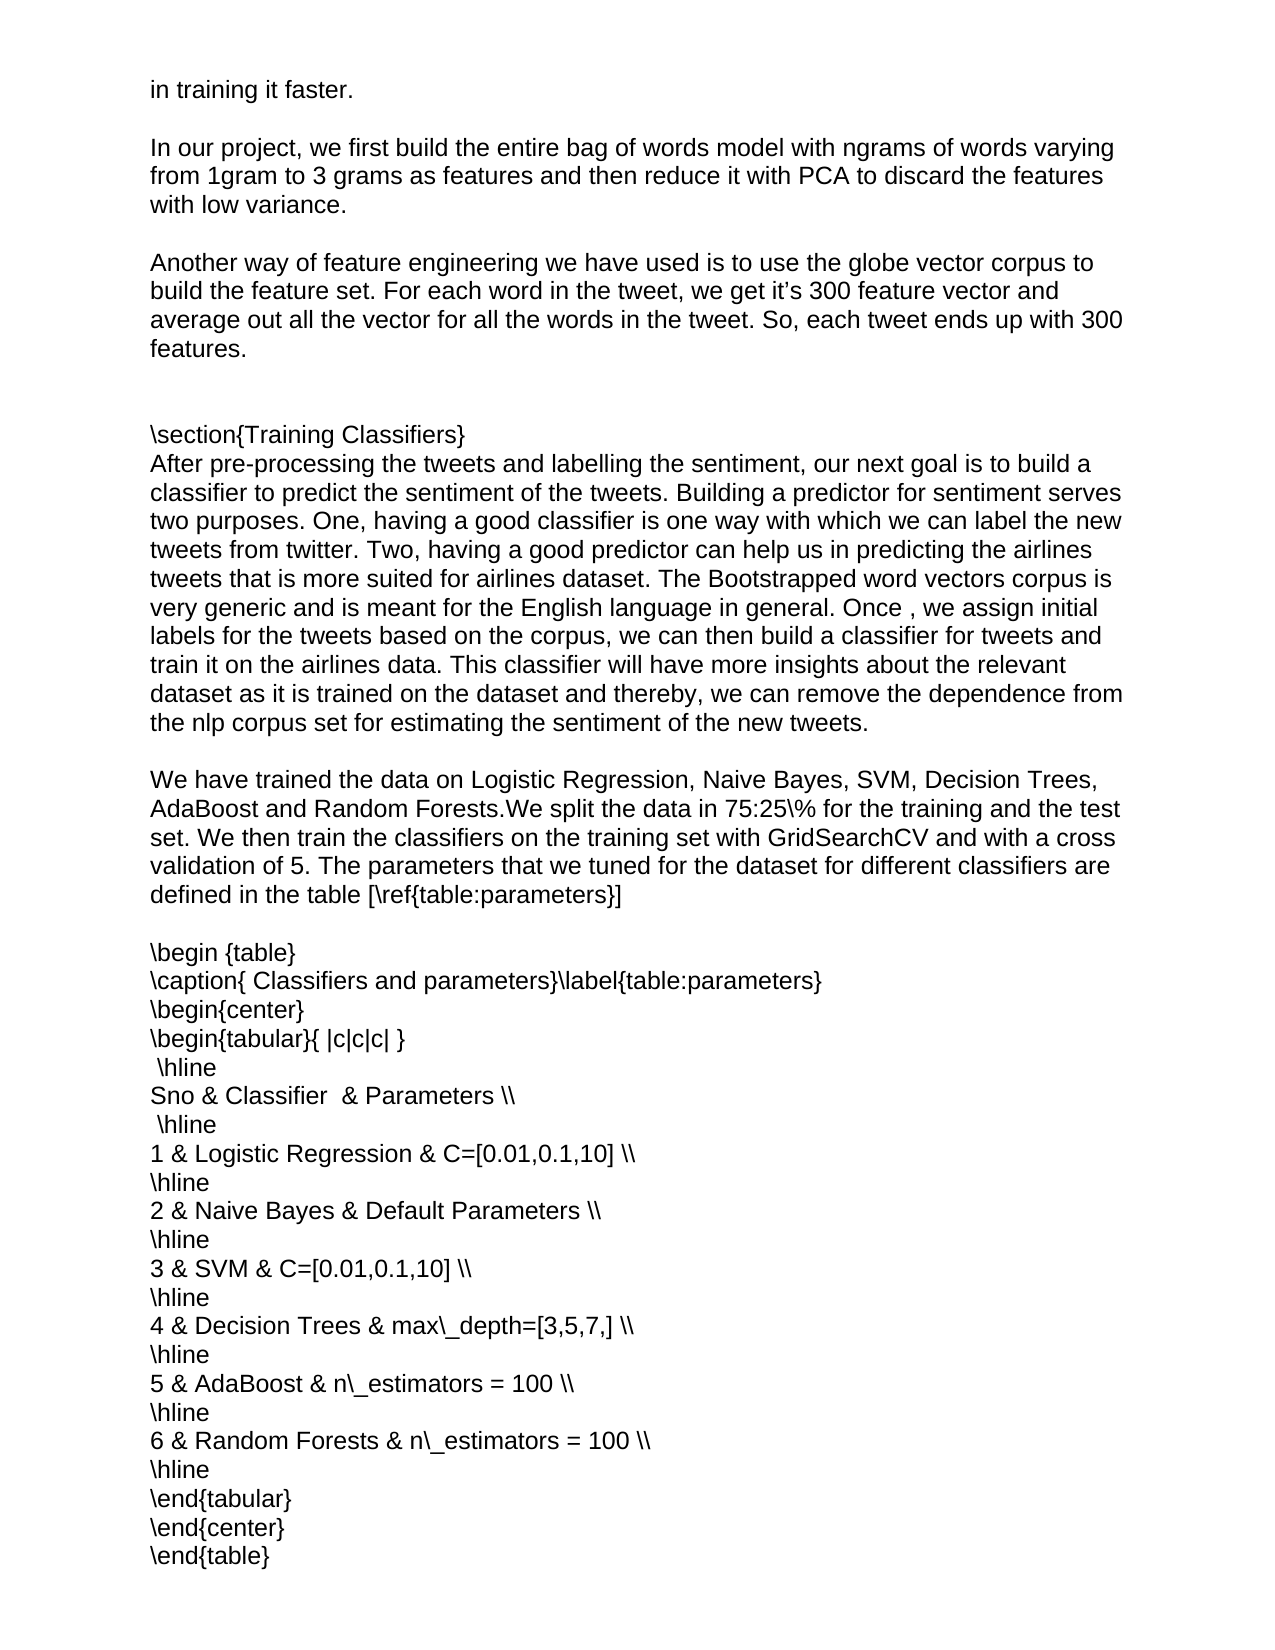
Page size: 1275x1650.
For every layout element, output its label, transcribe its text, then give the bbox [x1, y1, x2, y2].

text \end{table} [150, 1541, 1125, 1570]
text 3 & SVM & C=[0.01,0.1,10] \\ [150, 1254, 1125, 1282]
text \end{center} [150, 1512, 1125, 1541]
text \section{Training Classifiers} [150, 420, 1125, 449]
text 1 & Logistic Regression & C=[0.01,0.1,10] \\ [150, 1139, 1125, 1167]
text \hline [150, 1167, 1125, 1196]
text \hline [150, 1455, 1125, 1484]
text 4 & Decision Trees & max\_depth=[3,5,7,] \\ [150, 1311, 1125, 1340]
text \begin{center} [150, 995, 1125, 1024]
text We have trained the data on Logistic Regression, Naive Bayes, SVM, Decision Trees, AdaBoost and Random Forests.We split the data in 75:25\% for the training and the test set. We then train the classifiers on the training set with GridSearchCV and with a cross validation of 5. The parameters that we tuned for the dataset for different classifiers are defined in the table [\ref{table:parameters}] [150, 765, 1125, 909]
text \hline [150, 1340, 1125, 1369]
text \hline [150, 1110, 1125, 1139]
text \hline [150, 1397, 1125, 1426]
text 6 & Random Forests & n\_estimators = 100 \\ [150, 1426, 1125, 1455]
text in training it faster. [150, 75, 1125, 104]
text \hline [150, 1282, 1125, 1311]
text \end{tabular} [150, 1484, 1125, 1512]
text In our project, we first build the entire bag of words model with ngrams of words varying from 1gram to 3 grams as features and then reduce it with PCA to discard the features with low variance. [150, 132, 1125, 219]
text Another way of feature engineering we have used is to use the globe vector corpus to build the feature set. For each word in the tweet, we get it’s 300 feature vector and average out all the vector for all the words in the tweet. So, each tweet ends up with 300 features. [150, 247, 1125, 362]
text \hline [150, 1052, 1125, 1081]
text After pre-processing the tweets and labelling the sentiment, our next goal is to build a classifier to predict the sentiment of the tweets. Building a predictor for sentiment serves two purposes. One, having a good classifier is one way with which we can label the new tweets from twitter. Two, having a good predictor can help us in predicting the airlines tweets that is more suited for airlines dataset. The Bootstrapped word vectors corpus is very generic and is meant for the English language in general. Once , we assign initial labels for the tweets based on the corpus, we can then build a classifier for tweets and train it on the airlines data. This classifier will have more insights about the relevant dataset as it is trained on the dataset and thereby, we can remove the dependence from the nlp corpus set for estimating the sentiment of the new tweets. [150, 449, 1125, 736]
text Sno & Classifier & Parameters \\ [150, 1081, 1125, 1110]
text \caption{ Classifiers and parameters}\label{table:parameters} [150, 966, 1125, 995]
text 2 & Naive Bayes & Default Parameters \\ [150, 1196, 1125, 1225]
text \begin {table} [150, 937, 1125, 966]
text 5 & AdaBoost & n\_estimators = 100 \\ [150, 1369, 1125, 1397]
text \hline [150, 1225, 1125, 1254]
text \begin{tabular}{ |c|c|c| } [150, 1024, 1125, 1052]
